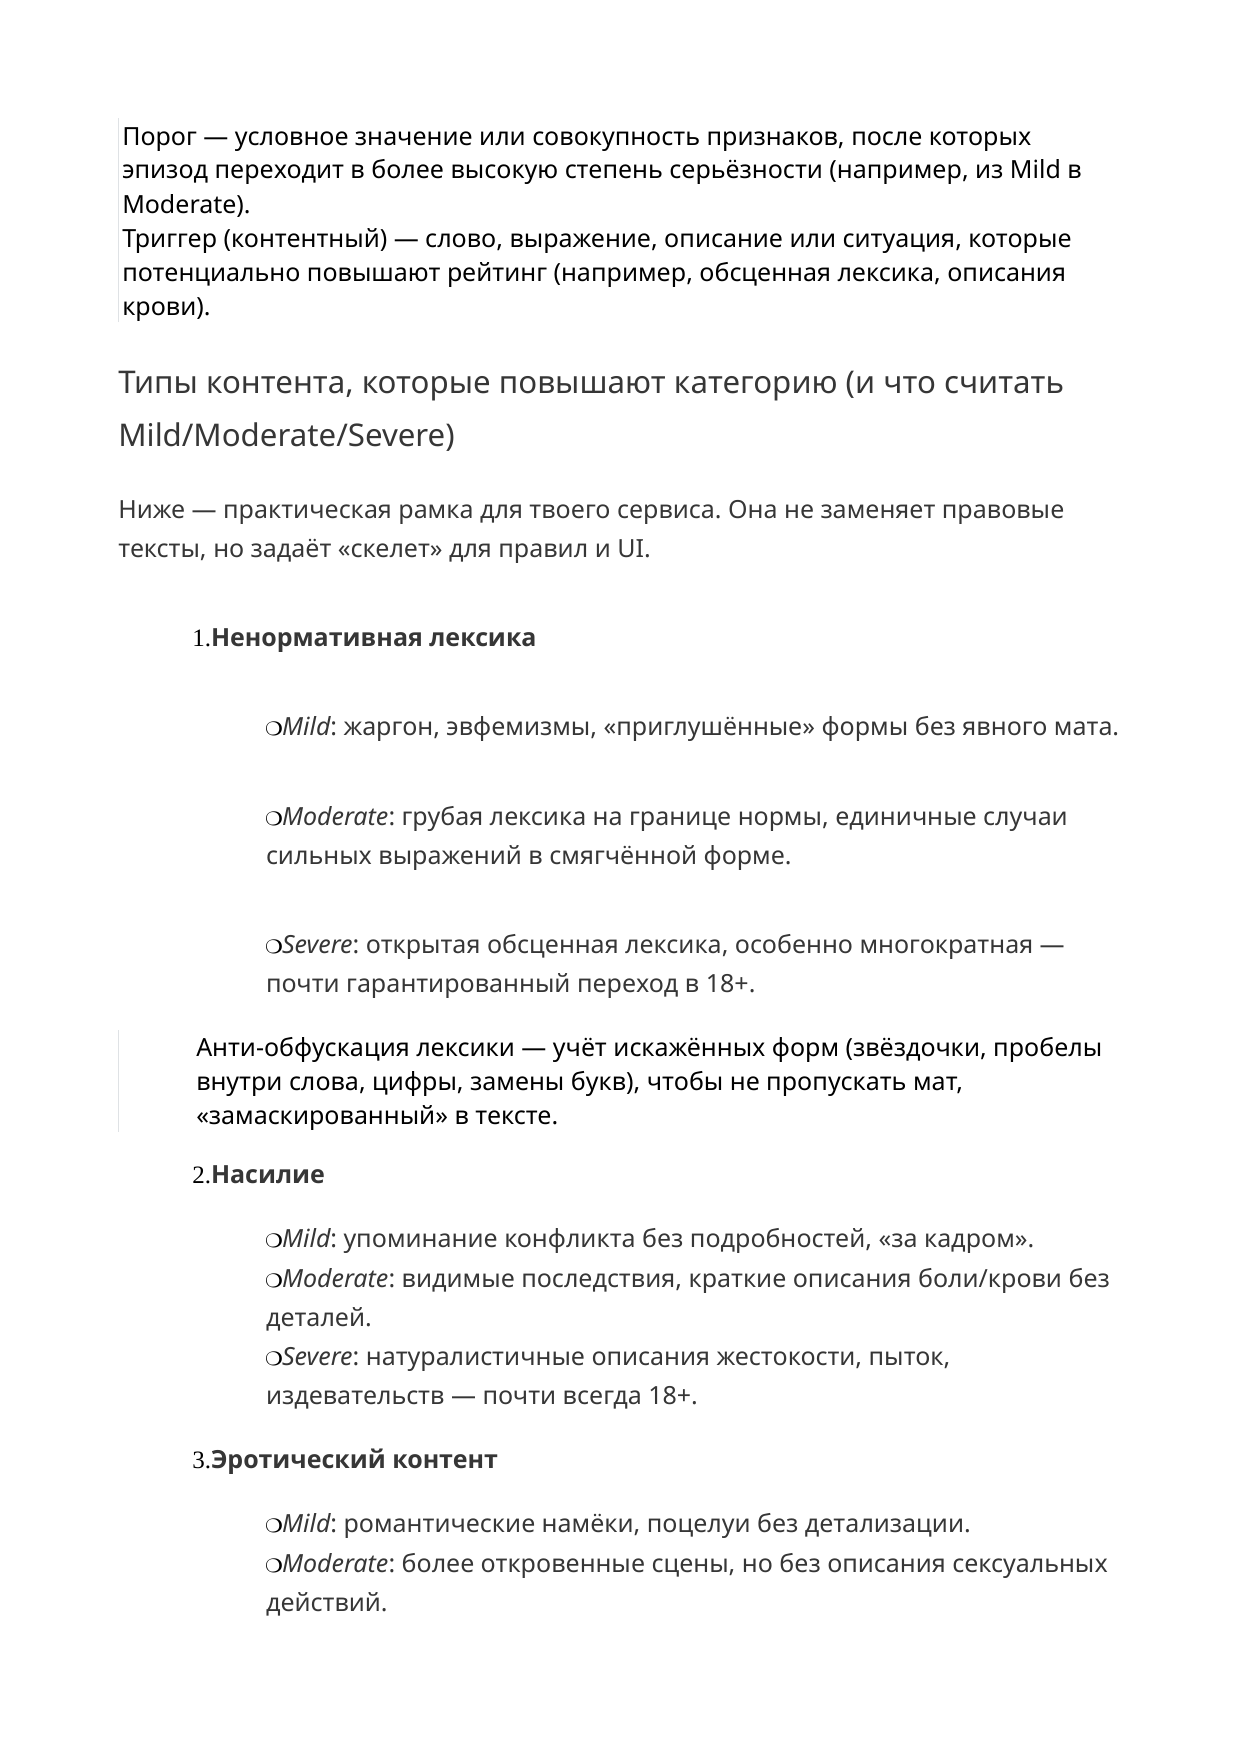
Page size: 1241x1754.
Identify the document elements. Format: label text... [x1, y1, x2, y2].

list Анти-обфускация лексики — учёт искажённых форм (звёздочки, пробелы внутри слова, цифры, замены букв), чтобы не пропускать мат, «замаскированный» в тексте. [119, 1030, 1122, 1132]
text Порог — условное значение или совокупность признаков, после которых эпизод переходит в более высокую степень серьёзности (например, из Mild в Moderate). [119, 118, 1122, 220]
list Moderate: более откровенные сцены, но без описания сексуальных действий. [118, 1545, 1122, 1618]
list Эротический контент [118, 1442, 1122, 1476]
list Mild: жаргон, эвфемизмы, «приглушённые» формы без явного мата. [118, 709, 1122, 743]
list Насилие [118, 1157, 1122, 1191]
list Moderate: видимые последствия, краткие описания боли/крови без деталей. [118, 1260, 1122, 1333]
list Ненормативная лексика [118, 620, 1122, 654]
list Moderate: грубая лексика на границе нормы, единичные случаи сильных выражений в смягчённой форме. [118, 798, 1122, 871]
text Ниже — практическая рамка для твоего сервиса. Она не заменяет правовые тексты, но задаёт «скелет» для правил и UI. [118, 491, 1122, 565]
list Severe: натуралистичные описания жестокости, пыток, издевательств — почти всегда 18+. [118, 1339, 1122, 1412]
list Mild: романтические намёки, поцелуи без детализации. [118, 1506, 1122, 1540]
subtitle Типы контента, которые повышают категорию (и что считать Mild/Moderate/Severe) [118, 360, 1122, 456]
text Триггер (контентный) — слово, выражение, описание или ситуация, которые потенциально повышают рейтинг (например, обсценная лексика, описания крови). [119, 220, 1122, 322]
list Severe: открытая обсценная лексика, особенно многократная — почти гарантированный переход в 18+. [118, 926, 1122, 1000]
list Mild: упоминание конфликта без подробностей, «за кадром». [118, 1221, 1122, 1255]
